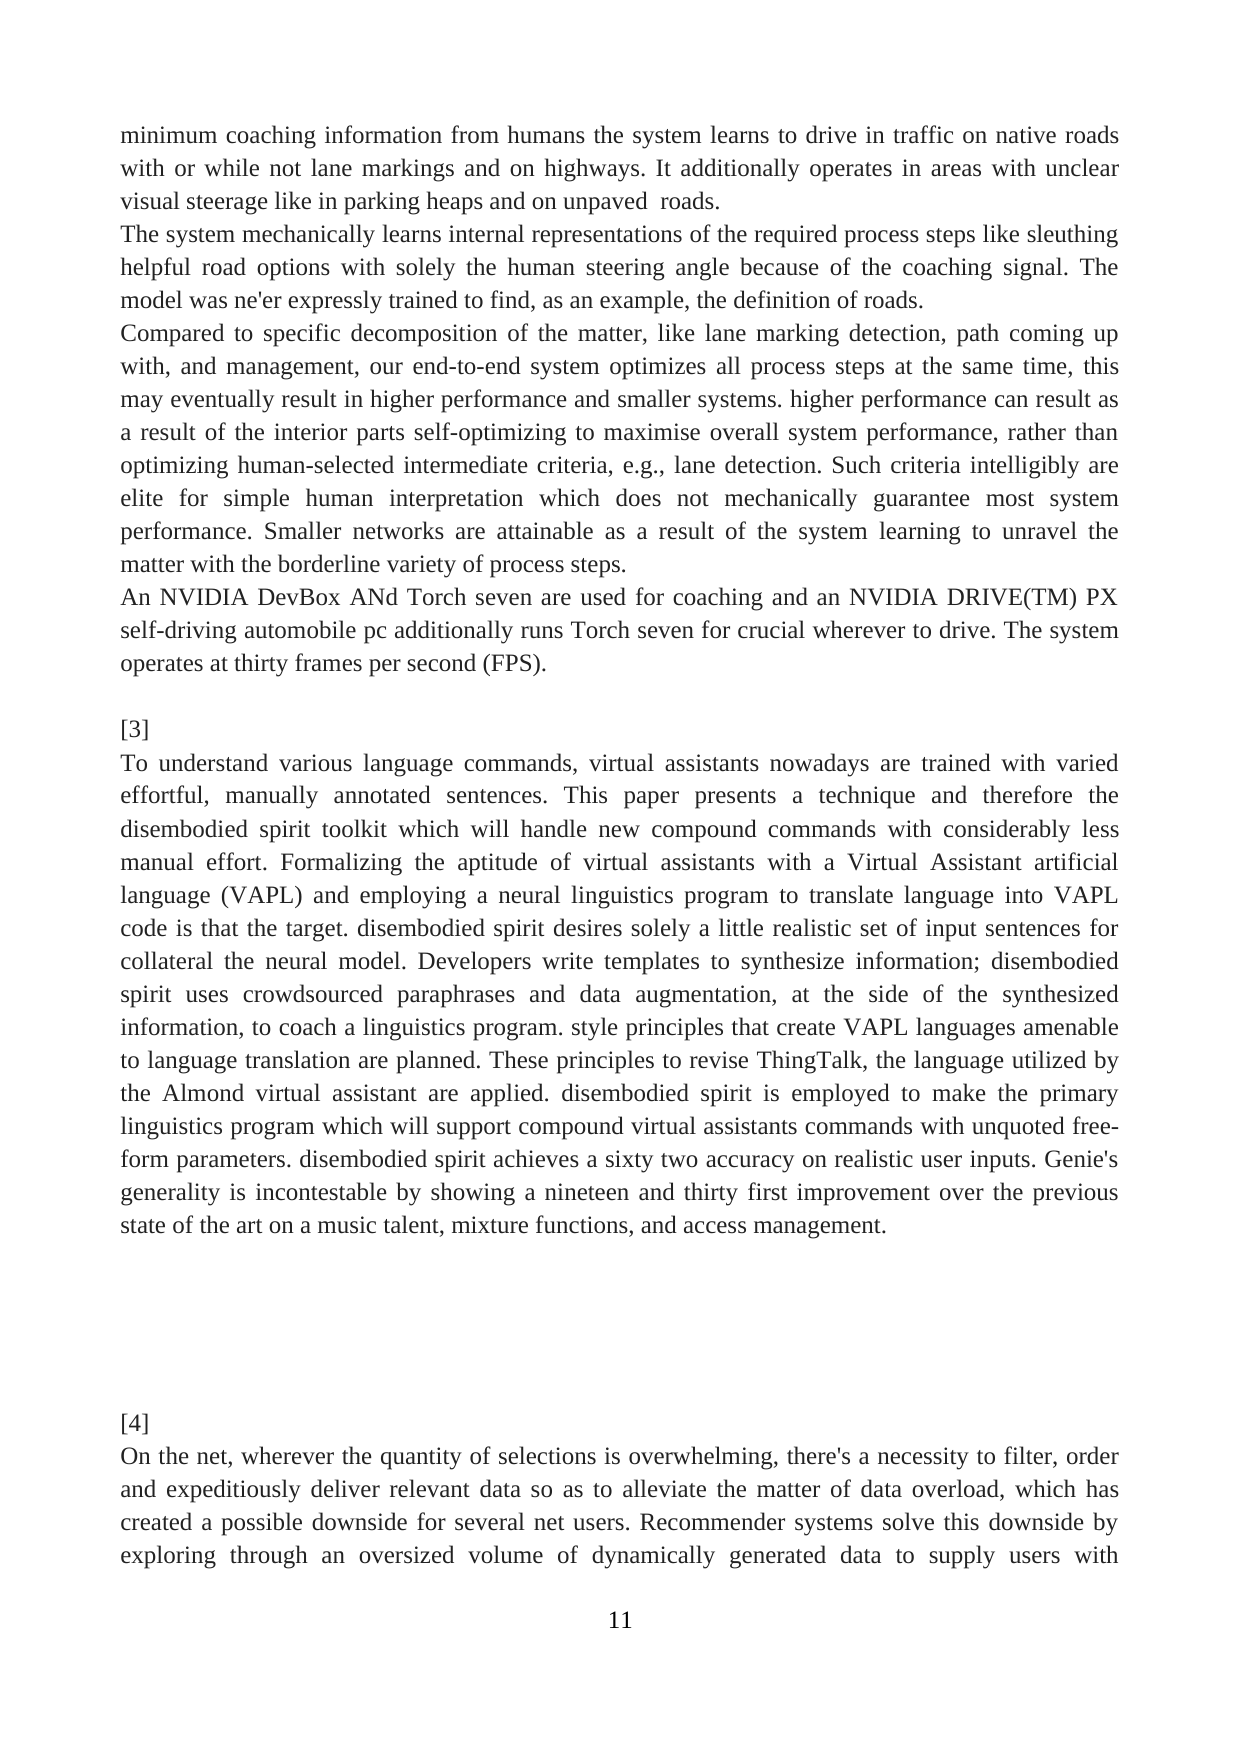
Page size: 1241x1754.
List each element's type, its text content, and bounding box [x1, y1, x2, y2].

text To understand various language commands, virtual assistants nowadays are trained with varied effortful, manually annotated sentences. This paper presents a technique and therefore the disembodied spirit toolkit which will handle new compound commands with considerably less manual effort. Formalizing the aptitude of virtual assistants with a Virtual Assistant artificial language (VAPL) and employing a neural linguistics program to translate language into VAPL code is that the target. disembodied spirit desires solely a little realistic set of input sentences for collateral the neural model. Developers write templates to synthesize information; disembodied spirit uses crowdsourced paraphrases and data augmentation, at the side of the synthesized information, to coach a linguistics program. style principles that create VAPL languages amenable to language translation are planned. These principles to revise ThingTalk, the language utilized by the Almond virtual assistant are applied. disembodied spirit is employed to make the primary linguistics program which will support compound virtual assistants commands with unquoted free-form parameters. disembodied spirit achieves a sixty two accuracy on realistic user inputs. Genie's generality is incontestable by showing a nineteen and thirty first improvement over the previous state of the art on a music talent, mixture functions, and access management. [120, 748, 1120, 1239]
text minimum coaching information from humans the system learns to drive in traffic on native roads with or while not lane markings and on highways. It additionally operates in areas with unclear visual steerage like in parking heaps and on unpaved roads. [120, 120, 1120, 215]
text An NVIDIA DevBox ANd Torch seven are used for coaching and an NVIDIA DRIVE(TM) PX self-driving automobile pc additionally runs Torch seven for crucial wherever to drive. The system operates at thirty frames per second (FPS). [120, 582, 1120, 677]
text [4] [120, 1408, 1120, 1437]
text [3] [120, 714, 1120, 743]
text Compared to specific decomposition of the matter, like lane marking detection, path coming up with, and management, our end-to-end system optimizes all process steps at the same time, this may eventually result in higher performance and smaller systems. higher performance can result as a result of the interior parts self-optimizing to maximise overall system performance, rather than optimizing human-selected intermediate criteria, e.g., lane detection. Such criteria intelligibly are elite for simple human interpretation which does not mechanically guarantee most system performance. Smaller networks are attainable as a result of the system learning to unravel the matter with the borderline variety of process steps. [120, 318, 1120, 578]
text On the net, wherever the quantity of selections is overwhelming, there's a necessity to filter, order and expeditiously deliver relevant data so as to alleviate the matter of data overload, which has created a possible downside for several net users. Recommender systems solve this downside by exploring through an oversized volume of dynamically generated data to supply users with [120, 1441, 1120, 1569]
text The system mechanically learns internal representations of the required process steps like sleuthing helpful road options with solely the human steering angle because of the coaching signal. The model was ne'er expressly trained to find, as an example, the definition of roads. [120, 219, 1120, 314]
